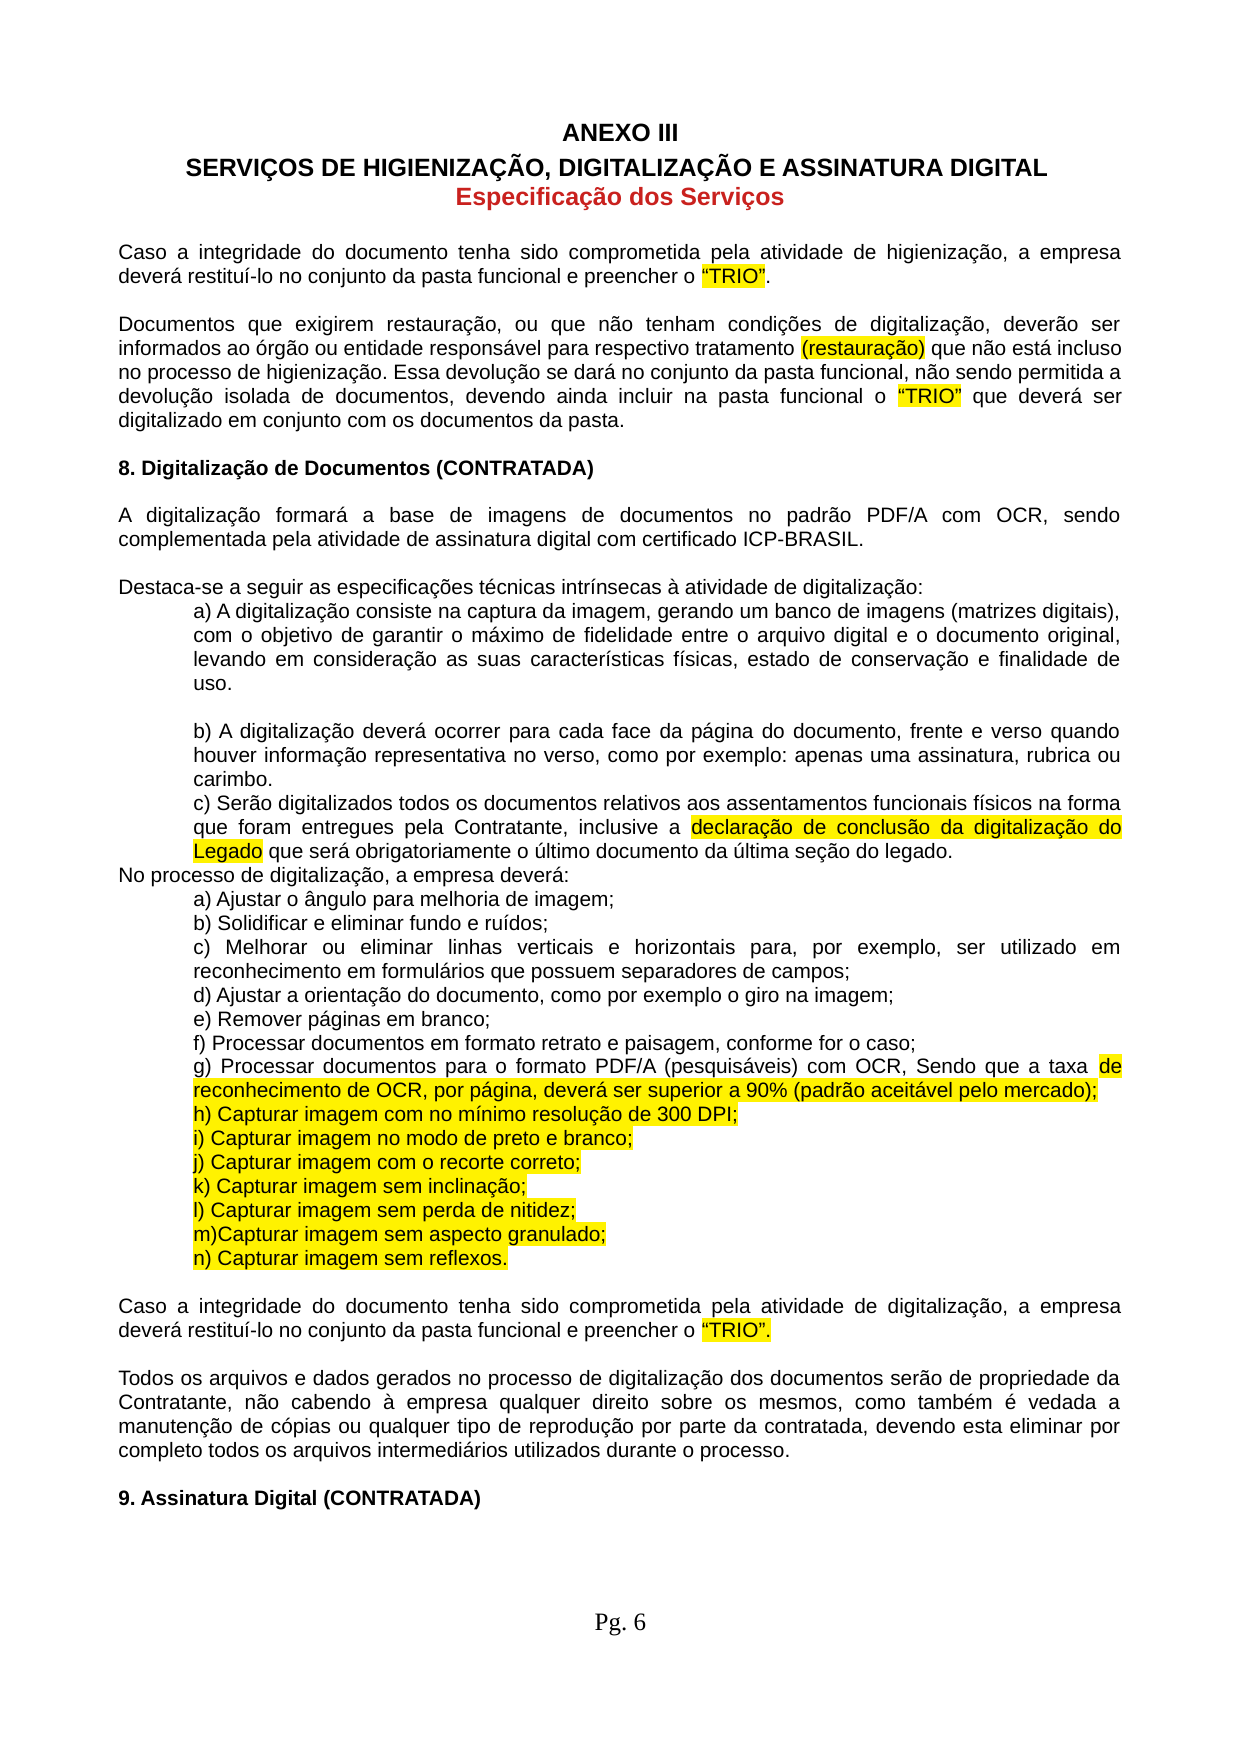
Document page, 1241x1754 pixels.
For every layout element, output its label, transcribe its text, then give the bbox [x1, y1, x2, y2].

text d) Ajustar a orientação do documento, como por exemplo o giro na imagem; [193, 982, 1122, 1006]
text Documentos que exigirem restauração, ou que não tenham condições de digitalização, deverão ser informados ao órgão ou entidade responsável para respectivo tratamento (restauração) que não está incluso no processo de higienização. Essa devolução se dará no conjunto da pasta funcional, não sendo permitida a devolução isolada de documentos, devendo ainda incluir na pasta funcional o “TRIO” que deverá ser digitalizado em conjunto com os documentos da pasta. [118, 312, 1122, 431]
text A digitalização formará a base de imagens de documentos no padrão PDF/A com OCR, sendo complementada pela atividade de assinatura digital com certificado ICP-BRASIL. [118, 503, 1122, 551]
text k) Capturar imagem sem inclinação; [193, 1174, 1122, 1198]
text No processo de digitalização, a empresa deverá: [118, 863, 1122, 887]
text b) A digitalização deverá ocorrer para cada face da página do documento, frente e verso quando houver informação representativa no verso, como por exemplo: apenas uma assinatura, rubrica ou carimbo. [193, 719, 1122, 791]
text b) Solidificar e eliminar fundo e ruídos; [193, 911, 1122, 934]
text Caso a integridade do documento tenha sido comprometida pela atividade de digitalização, a empresa deverá restituí-lo no conjunto da pasta funcional e preencher o “TRIO”. [118, 1294, 1122, 1342]
text c) Melhorar ou eliminar linhas verticais e horizontais para, por exemplo, ser utilizado em reconhecimento em formulários que possuem separadores de campos; [193, 934, 1122, 982]
text Caso a integridade do documento tenha sido comprometida pela atividade de higienização, a empresa deverá restituí-lo no conjunto da pasta funcional e preencher o “TRIO”. [118, 240, 1122, 288]
text a) A digitalização consiste na captura da imagem, gerando um banco de imagens (matrizes digitais), com o objetivo de garantir o máximo de fidelidade entre o arquivo digital e o documento original, levando em consideração as suas características físicas, estado de conservação e finalidade de uso. [193, 599, 1122, 695]
text g) Processar documentos para o formato PDF/A (pesquisáveis) com OCR, Sendo que a taxa de reconhecimento de OCR, por página, deverá ser superior a 90% (padrão aceitável pelo mercado); [193, 1054, 1122, 1102]
text f) Processar documentos em formato retrato e paisagem, conforme for o caso; [193, 1030, 1122, 1054]
text m)Capturar imagem sem aspecto granulado; [193, 1222, 1122, 1246]
text a) Ajustar o ângulo para melhoria de imagem; [193, 887, 1122, 911]
text j) Capturar imagem com o recorte correto; [193, 1150, 1122, 1174]
text h) Capturar imagem com no mínimo resolução de 300 DPI; [193, 1102, 1122, 1126]
text i) Capturar imagem no modo de preto e branco; [193, 1126, 1122, 1150]
text e) Remover páginas em branco; [193, 1006, 1122, 1030]
text Destaca-se a seguir as especificações técnicas intrínsecas à atividade de digitalização: [118, 575, 1122, 599]
text n) Capturar imagem sem reflexos. [193, 1246, 1122, 1270]
text l) Capturar imagem sem perda de nitidez; [193, 1198, 1122, 1222]
text 8. Digitalização de Documentos (CONTRATADA) [118, 455, 1122, 479]
text Todos os arquivos e dados gerados no processo de digitalização dos documentos serão de propriedade da Contratante, não cabendo à empresa qualquer direito sobre os mesmos, como também é vedada a manutenção de cópias ou qualquer tipo de reprodução por parte da contratada, devendo esta eliminar por completo todos os arquivos intermediários utilizados durante o processo. [118, 1366, 1122, 1462]
text c) Serão digitalizados todos os documentos relativos aos assentamentos funcionais físicos na forma que foram entregues pela Contratante, inclusive a declaração de conclusão da digitalização do Legado que será obrigatoriamente o último documento da última seção do legado. [193, 791, 1122, 863]
text 9. Assinatura Digital (CONTRATADA) [118, 1486, 1122, 1509]
